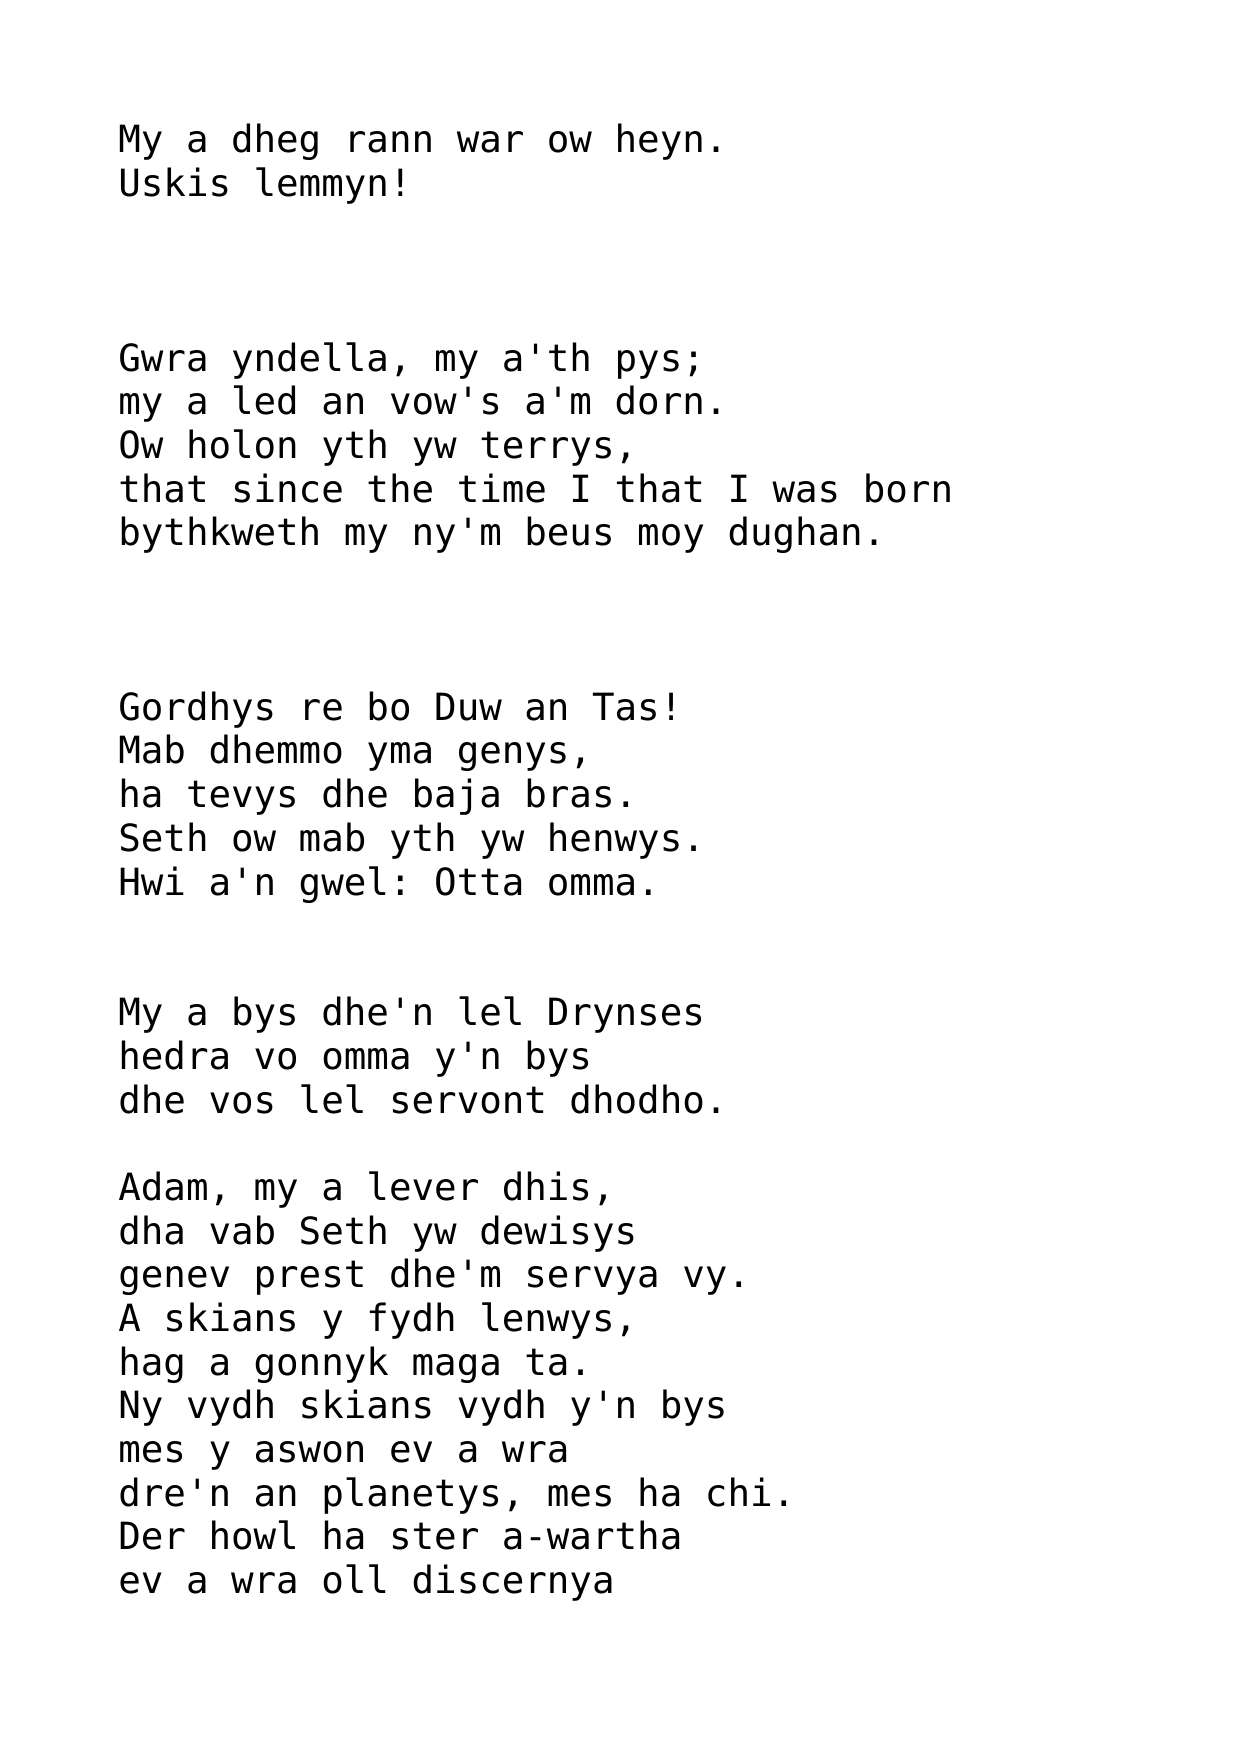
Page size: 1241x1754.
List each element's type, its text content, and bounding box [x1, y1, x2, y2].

text hedra vo omma y'n bys [118, 1035, 1122, 1078]
text Hwi a'n gwel: Otta omma. [118, 860, 1122, 904]
text genev prest dhe'm servya vy. [118, 1253, 1122, 1297]
text mes y aswon ev a wra [118, 1427, 1122, 1471]
text Adam, my a lever dhis, [118, 1166, 1122, 1209]
text hag a gonnyk maga ta. [118, 1340, 1122, 1384]
text My a dheg rann war ow heyn. [118, 118, 1122, 162]
text My a bys dhe'n lel Drynses [118, 991, 1122, 1035]
text Gwra yndella, my a'th pys; [118, 336, 1122, 380]
text dre'n an planetys, mes ha chi. [118, 1471, 1122, 1515]
text Seth ow mab yth yw henwys. [118, 816, 1122, 860]
text that since the time I that I was born [118, 467, 1122, 511]
text Ny vydh skians vydh y'n bys [118, 1384, 1122, 1427]
text Der howl ha ster a-wartha [118, 1515, 1122, 1558]
text Gordhys re bo Duw an Tas! [118, 686, 1122, 729]
text ev a wra oll discernya [118, 1558, 1122, 1602]
text bythkweth my ny'm beus moy dughan. [118, 511, 1122, 554]
text my a led an vow's a'm dorn. [118, 380, 1122, 424]
text ha tevys dhe baja bras. [118, 773, 1122, 816]
text dha vab Seth yw dewisys [118, 1209, 1122, 1253]
text Ow holon yth yw terrys, [118, 424, 1122, 467]
text Uskis lemmyn! [118, 162, 1122, 205]
text Mab dhemmo yma genys, [118, 729, 1122, 773]
text A skians y fydh lenwys, [118, 1297, 1122, 1340]
text dhe vos lel servont dhodho. [118, 1078, 1122, 1122]
